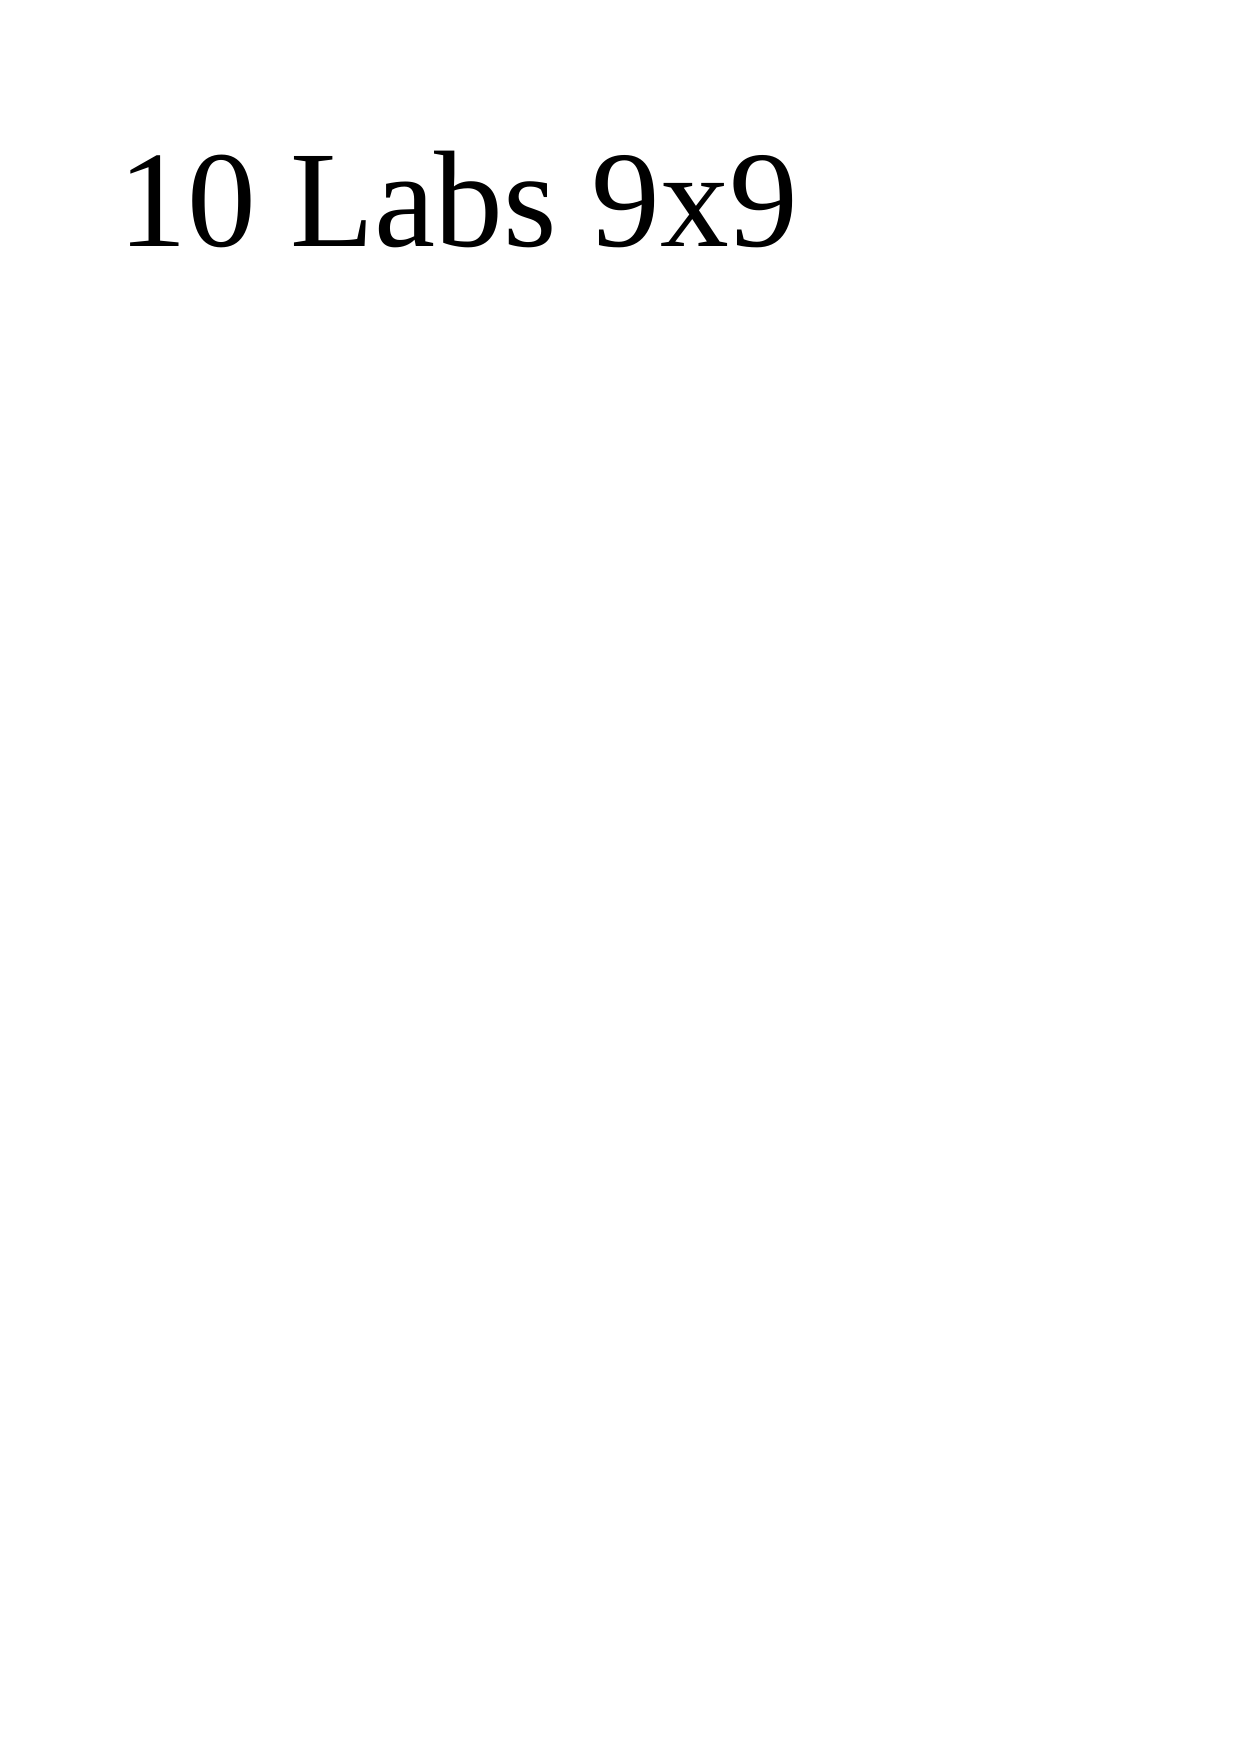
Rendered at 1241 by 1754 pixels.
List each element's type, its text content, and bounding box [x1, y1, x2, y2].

text 10 Labs 9x9 [118, 118, 1122, 276]
